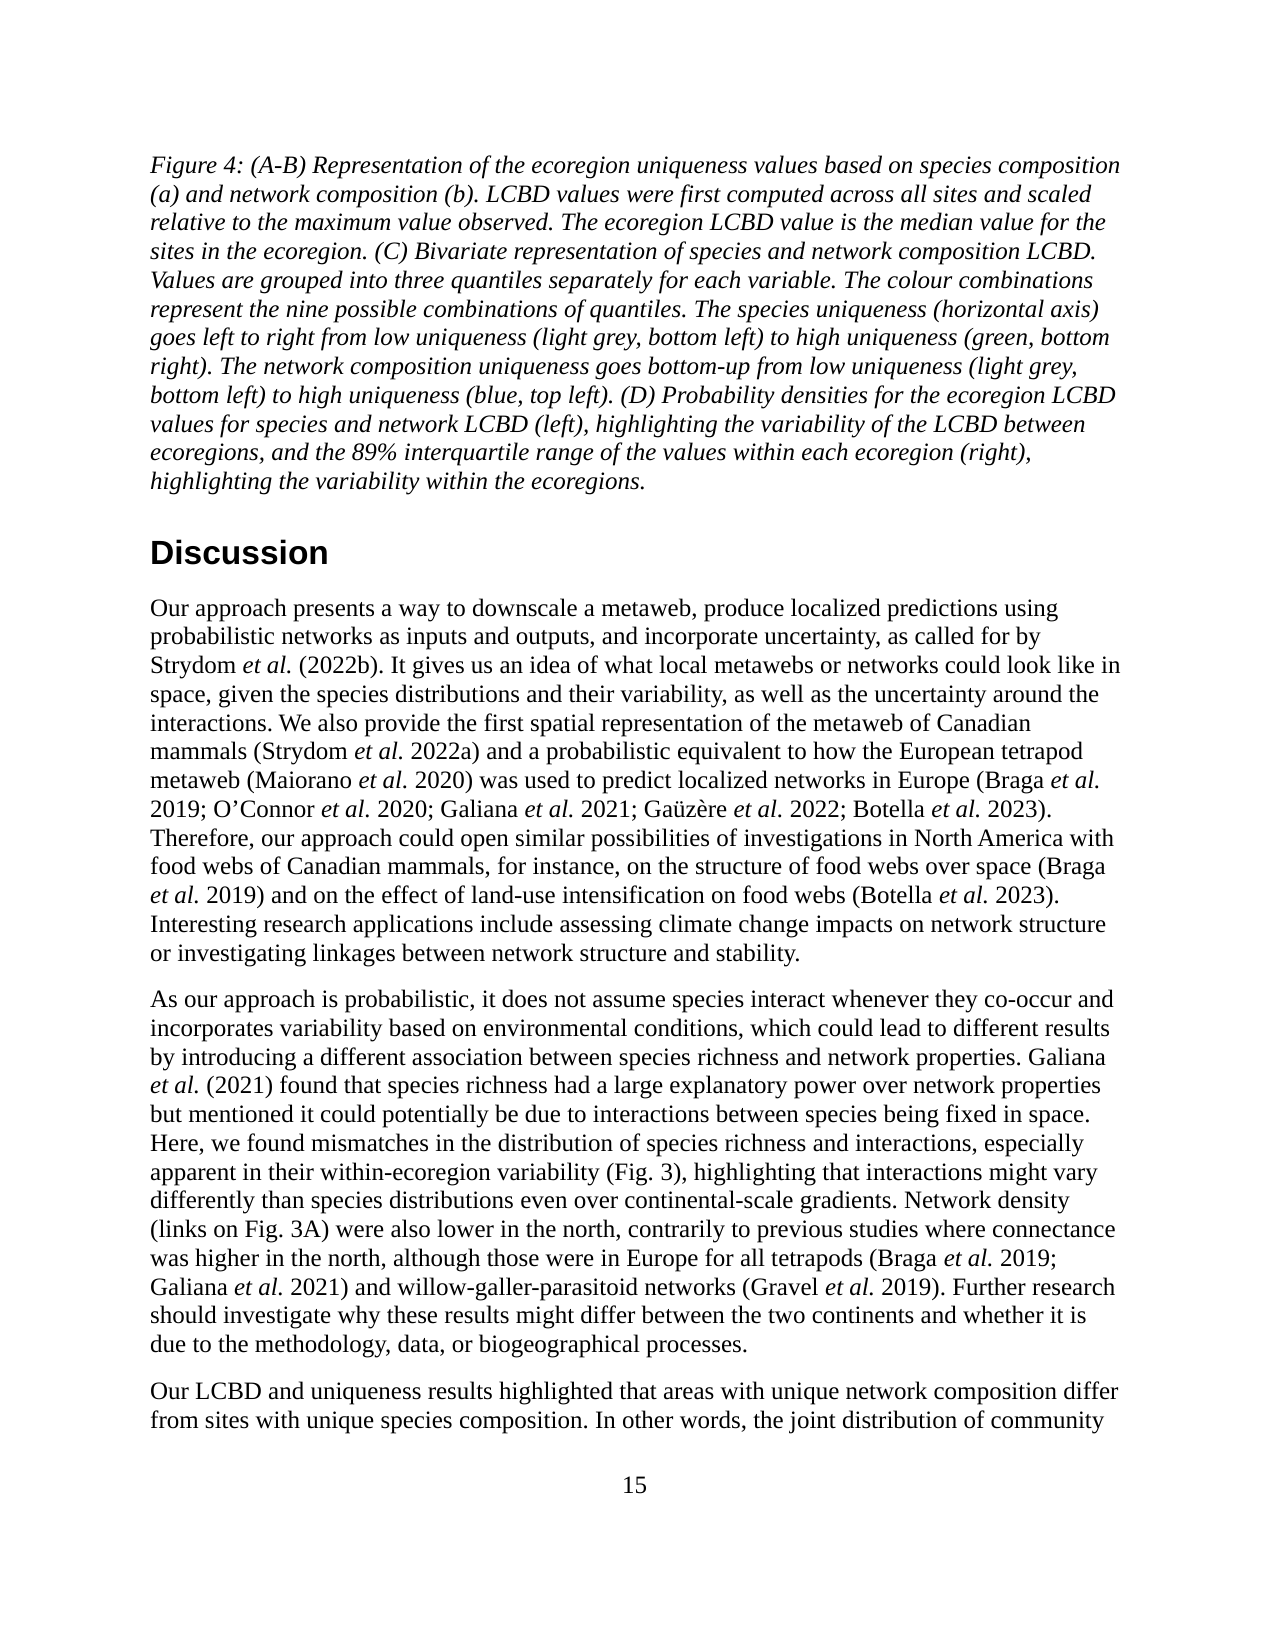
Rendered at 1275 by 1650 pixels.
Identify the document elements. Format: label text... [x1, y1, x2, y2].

text As our approach is probabilistic, it does not assume species interact whenever they co-occur and incorporates variability based on environmental conditions, which could lead to different results by introducing a different association between species richness and network properties. Galiana et al. (2021) found that species richness had a large explanatory power over network properties but mentioned it could potentially be due to interactions between species being fixed in space. Here, we found mismatches in the distribution of species richness and interactions, especially apparent in their within-ecoregion variability (Fig. 3), highlighting that interactions might vary differently than species distributions even over continental-scale gradients. Network density (links on Fig. 3A) were also lower in the north, contrarily to previous studies where connectance was higher in the north, although those were in Europe for all tetrapods (Braga et al. 2019; Galiana et al. 2021) and willow-galler-parasitoid networks (Gravel et al. 2019). Further research should investigate why these results might differ between the two continents and whether it is due to the methodology, data, or biogeographical processes. [150, 984, 1125, 1358]
text Our approach presents a way to downscale a metaweb, produce localized predictions using probabilistic networks as inputs and outputs, and incorporate uncertainty, as called for by Strydom et al. (2022b). It gives us an idea of what local metawebs or networks could look like in space, given the species distributions and their variability, as well as the uncertainty around the interactions. We also provide the first spatial representation of the metaweb of Canadian mammals (Strydom et al. 2022a) and a probabilistic equivalent to how the European tetrapod metaweb (Maiorano et al. 2020) was used to predict localized networks in Europe (Braga et al. 2019; O’Connor et al. 2020; Galiana et al. 2021; Gaüzère et al. 2022; Botella et al. 2023). Therefore, our approach could open similar possibilities of investigations in North America with food webs of Canadian mammals, for instance, on the structure of food webs over space (Braga et al. 2019) and on the effect of land-use intensification on food webs (Botella et al. 2023). Interesting research applications include assessing climate change impacts on network structure or investigating linkages between network structure and stability. [150, 593, 1125, 966]
text Our LCBD and uniqueness results highlighted that areas with unique network composition differ from sites with unique species composition. In other words, the joint distribution of community [150, 1376, 1125, 1433]
subtitle Discussion [150, 532, 1125, 571]
text Figure 4: (A-B) Representation of the ecoregion uniqueness values based on species composition (a) and network composition (b). LCBD values were first computed across all sites and scaled relative to the maximum value observed. The ecoregion LCBD value is the median value for the sites in the ecoregion. (C) Bivariate representation of species and network composition LCBD. Values are grouped into three quantiles separately for each variable. The colour combinations represent the nine possible combinations of quantiles. The species uniqueness (horizontal axis) goes left to right from low uniqueness (light grey, bottom left) to high uniqueness (green, bottom right). The network composition uniqueness goes bottom-up from low uniqueness (light grey, bottom left) to high uniqueness (blue, top left). (D) Probability densities for the ecoregion LCBD values for species and network LCBD (left), highlighting the variability of the LCBD between ecoregions, and the 89% interquartile range of the values within each ecoregion (right), highlighting the variability within the ecoregions. [150, 150, 1125, 495]
